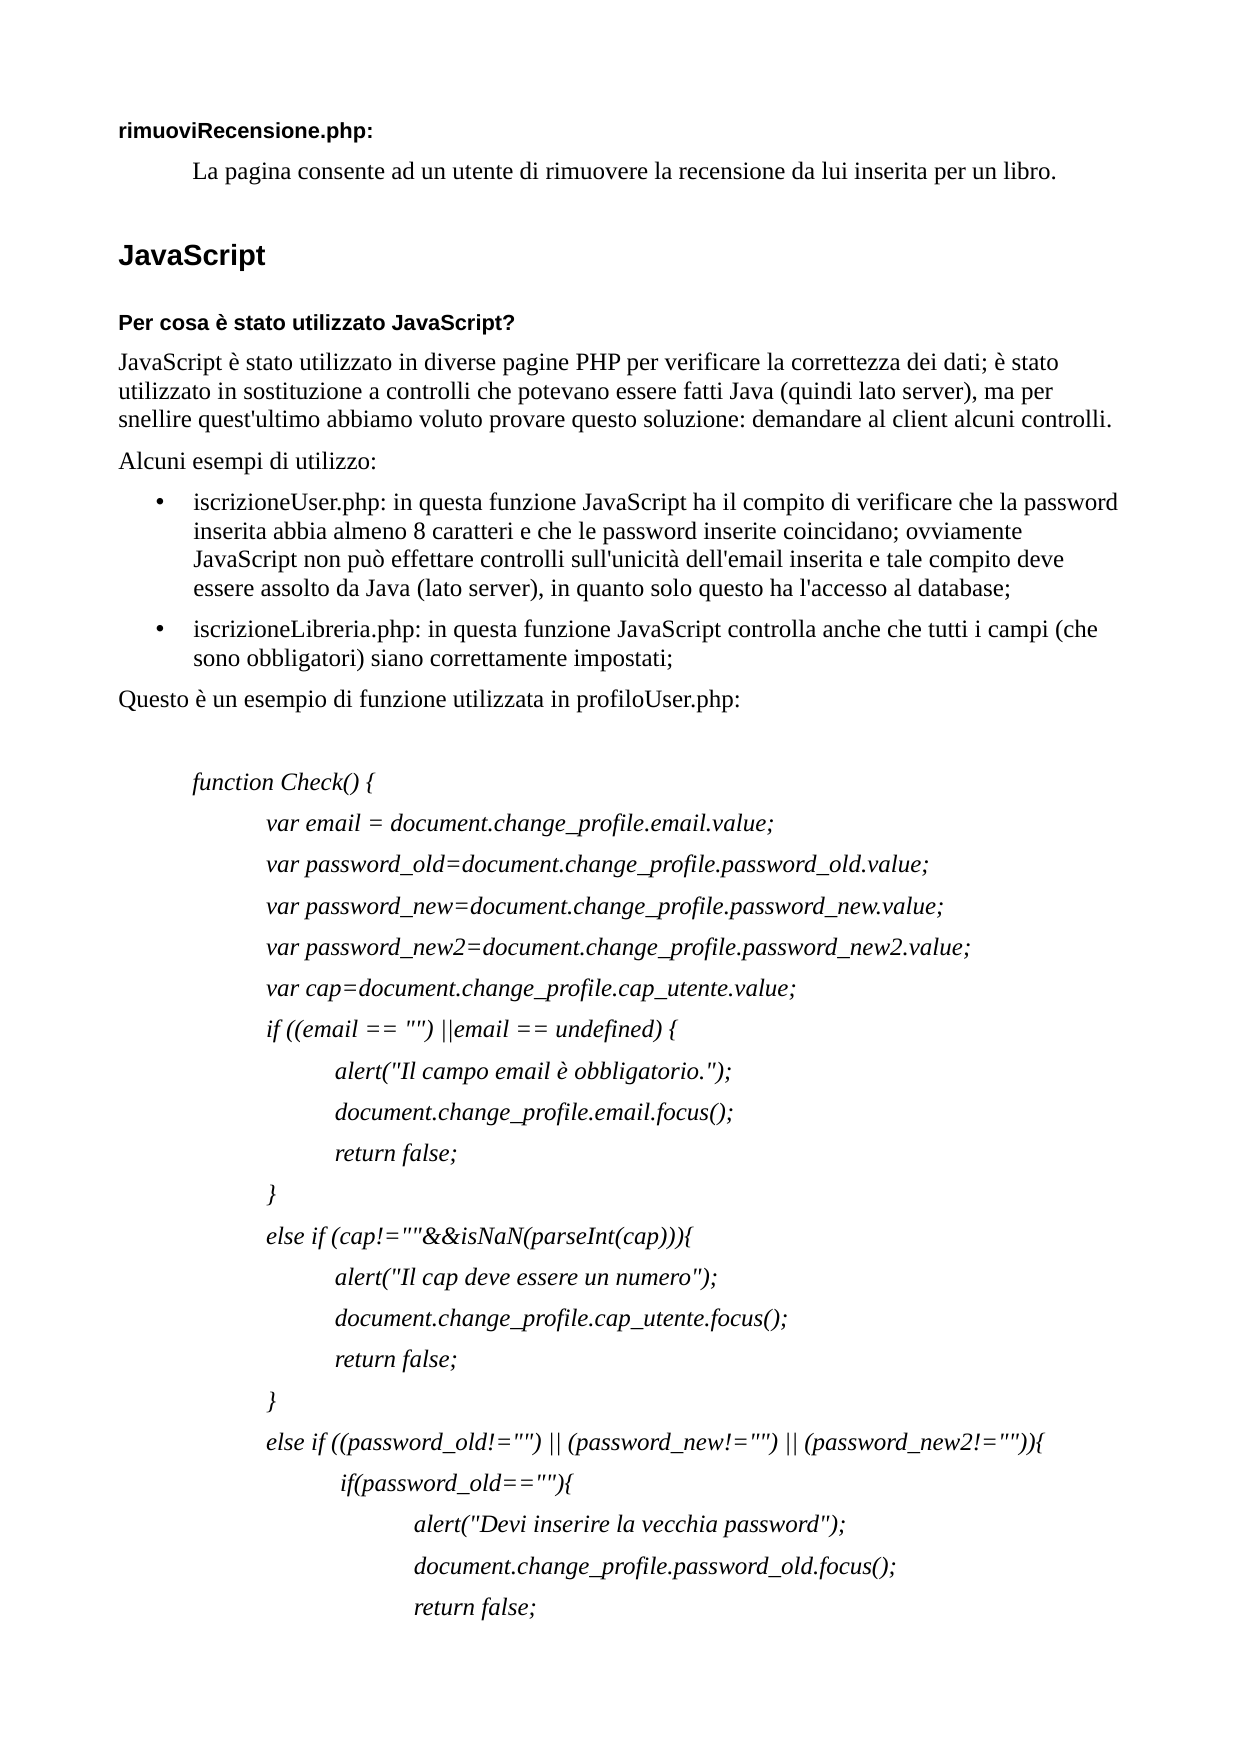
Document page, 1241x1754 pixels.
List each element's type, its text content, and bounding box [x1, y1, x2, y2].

text alert("Il cap deve essere un numero"); [266, 1262, 1122, 1291]
subtitle JavaScript [118, 238, 1122, 272]
text var password_new=document.change_profile.password_new.value; [192, 891, 1122, 919]
text if(password_old==""){ [192, 1468, 1122, 1497]
text alert("Il campo email è obbligatorio."); [266, 1056, 1122, 1084]
text var password_old=document.change_profile.password_old.value; [192, 849, 1122, 878]
text var cap=document.change_profile.cap_utente.value; [192, 973, 1122, 1002]
text document.change_profile.password_old.focus(); [192, 1551, 1122, 1579]
text alert("Devi inserire la vecchia password"); [192, 1509, 1122, 1538]
text var password_new2=document.change_profile.password_new2.value; [192, 932, 1122, 961]
text Questo è un esempio di funzione utilizzata in profiloUser.php: [118, 684, 1122, 713]
text } [192, 1386, 1122, 1414]
text else if (cap!=""&&isNaN(parseInt(cap))){ [192, 1221, 1122, 1249]
text document.change_profile.cap_utente.focus(); [266, 1303, 1122, 1332]
text return false; [192, 1592, 1122, 1621]
text JavaScript è stato utilizzato in diverse pagine PHP per verificare la correttezza dei dati; è stato utilizzato in sostituzione a controlli che potevano essere fatti Java (quindi lato server), ma per snellire quest'ultimo abbiamo voluto provare questo soluzione: demandare al client alcuni controlli. [118, 347, 1122, 433]
text return false; [266, 1344, 1122, 1373]
list iscrizioneUser.php: in questa funzione JavaScript ha il compito di verificare che la password inserita abbia almeno 8 caratteri e che le password inserite coincidano; ovviamente JavaScript non può effettare controlli sull'unicità dell'email inserita e tale compito deve essere assolto da Java (lato server), in quanto solo questo ha l'accesso al database; [156, 487, 1122, 602]
text return false; [266, 1138, 1122, 1167]
subtitle Per cosa è stato utilizzato JavaScript? [118, 309, 1122, 334]
list iscrizioneLibreria.php: in questa funzione JavaScript controlla anche che tutti i campi (che sono obbligatori) siano correttamente impostati; [156, 614, 1122, 672]
text Alcuni esempi di utilizzo: [118, 446, 1122, 474]
text La pagina consente ad un utente di rimuovere la recensione da lui inserita per un libro. [118, 156, 1122, 184]
text if ((email == "") ||email == undefined) { [192, 1014, 1122, 1043]
text else if ((password_old!="") || (password_new!="") || (password_new2!="")){ [192, 1427, 1122, 1456]
text function Check() { [192, 767, 1122, 796]
text var email = document.change_profile.email.value; [192, 808, 1122, 837]
text document.change_profile.email.focus(); [266, 1097, 1122, 1126]
text } [192, 1179, 1122, 1208]
subtitle rimuoviRecensione.php: [118, 118, 1122, 143]
